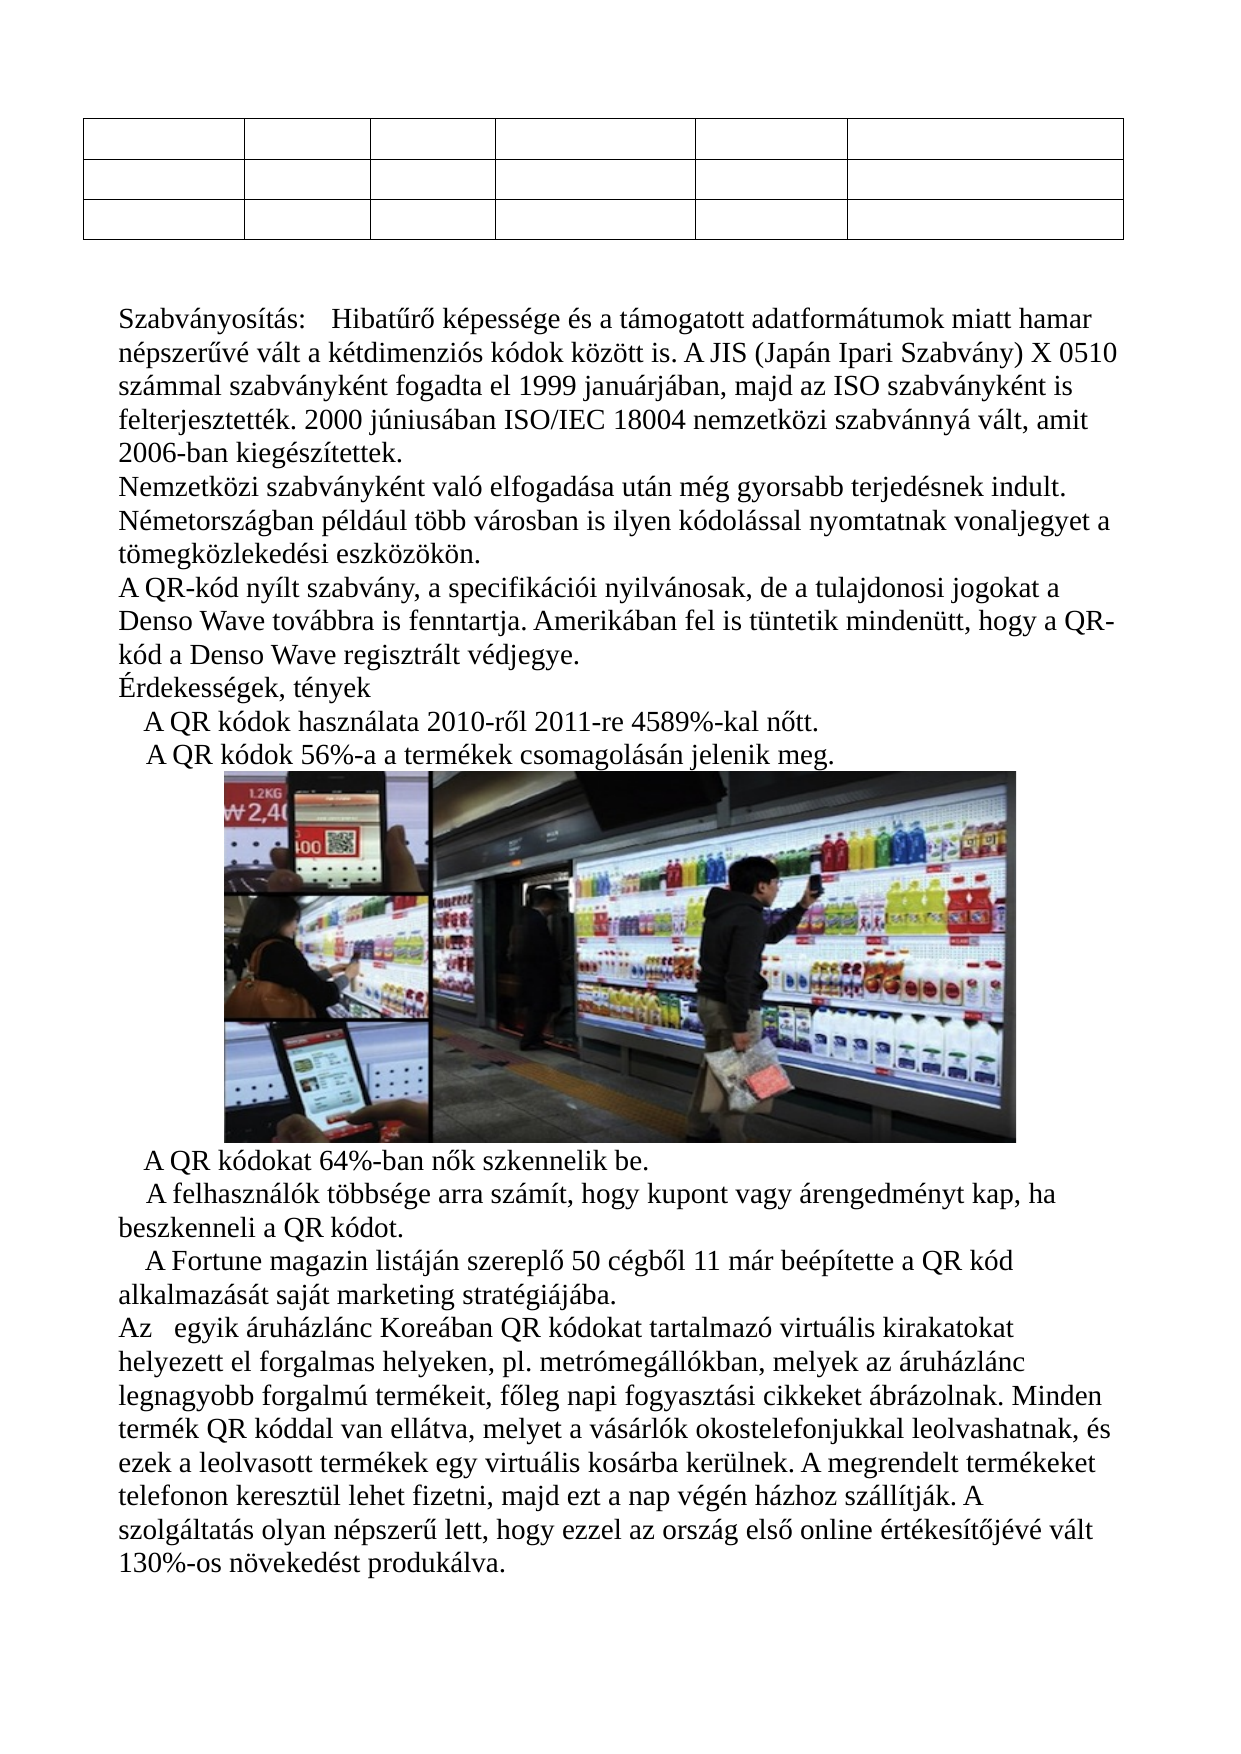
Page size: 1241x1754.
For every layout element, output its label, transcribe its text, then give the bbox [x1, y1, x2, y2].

table_cell [848, 200, 1123, 239]
table_cell [848, 160, 1123, 199]
text A QR kódokat 64%-ban nők szkennelik be. [118, 771, 1122, 1176]
text A QR kódok 56%-a a termékek csomagolásán jelenik meg. [118, 737, 1122, 771]
table_cell [371, 200, 495, 239]
table_cell [84, 119, 244, 158]
table_cell [496, 200, 695, 239]
table_cell [245, 119, 370, 158]
text A QR kódok használata 2010-ről 2011-re 4589%-kal nőtt. [118, 704, 1122, 737]
text A Fortune magazin listáján szereplő 50 cégből 11 már beépítette a QR kód alkalmazását saját marketing stratégiájába. [118, 1243, 1122, 1311]
table_cell [371, 119, 495, 158]
text A QR-kód nyílt szabvány, a specifikációi nyilvánosak, de a tulajdonosi jogokat a Denso Wave továbbra is fenntartja. Amerikában fel is tüntetik mindenütt, hogy a QR-kód a Denso Wave regisztrált védjegye. [118, 570, 1122, 670]
text A felhasználók többsége arra számít, hogy kupont vagy árengedményt kap, ha beszkenneli a QR kódot. [118, 1176, 1122, 1243]
table_cell [371, 160, 495, 199]
table_cell [496, 160, 695, 199]
table_cell [245, 160, 370, 199]
table_cell [84, 200, 244, 239]
text Szabványosítás: Hibatűrő képessége és a támogatott adatformátumok miatt hamar népszerűvé vált a kétdimenziós kódok között is. A JIS (Japán Ipari Szabvány) X 0510 számmal szabványként fogadta el 1999 januárjában, majd az ISO szabványként is felterjesztették. 2000 júniusában ISO/IEC 18004 nemzetközi szabvánnyá vált, amit 2006-ban kiegészítettek. [118, 301, 1122, 469]
text Nemzetközi szabványként való elfogadása után még gyorsabb terjedésnek indult. Németországban például több városban is ilyen kódolással nyomtatnak vonaljegyet a tömegközlekedési eszközökön. [118, 469, 1122, 570]
table_cell [84, 160, 244, 199]
table_cell [696, 119, 847, 158]
picture [224, 771, 1017, 1143]
table_cell [848, 119, 1123, 158]
table_cell [696, 160, 847, 199]
table_cell [696, 200, 847, 239]
table_cell [496, 119, 695, 158]
text Az egyik áruházlánc Koreában QR kódokat tartalmazó virtuális kirakatokat helyezett el forgalmas helyeken, pl. metrómegállókban, melyek az áruházlánc legnagyobb forgalmú termékeit, főleg napi fogyasztási cikkeket ábrázolnak. Minden termék QR kóddal van ellátva, melyet a vásárlók okostelefonjukkal leolvashatnak, és ezek a leolvasott termékek egy virtuális kosárba kerülnek. A megrendelt termékeket telefonon keresztül lehet fizetni, majd ezt a nap végén házhoz szállítják. A szolgáltatás olyan népszerű lett, hogy ezzel az ország első online értékesítőjévé vált 130%-os növekedést produkálva. [118, 1311, 1122, 1579]
table_cell [245, 200, 370, 239]
text Érdekességek, tények [118, 670, 1122, 704]
